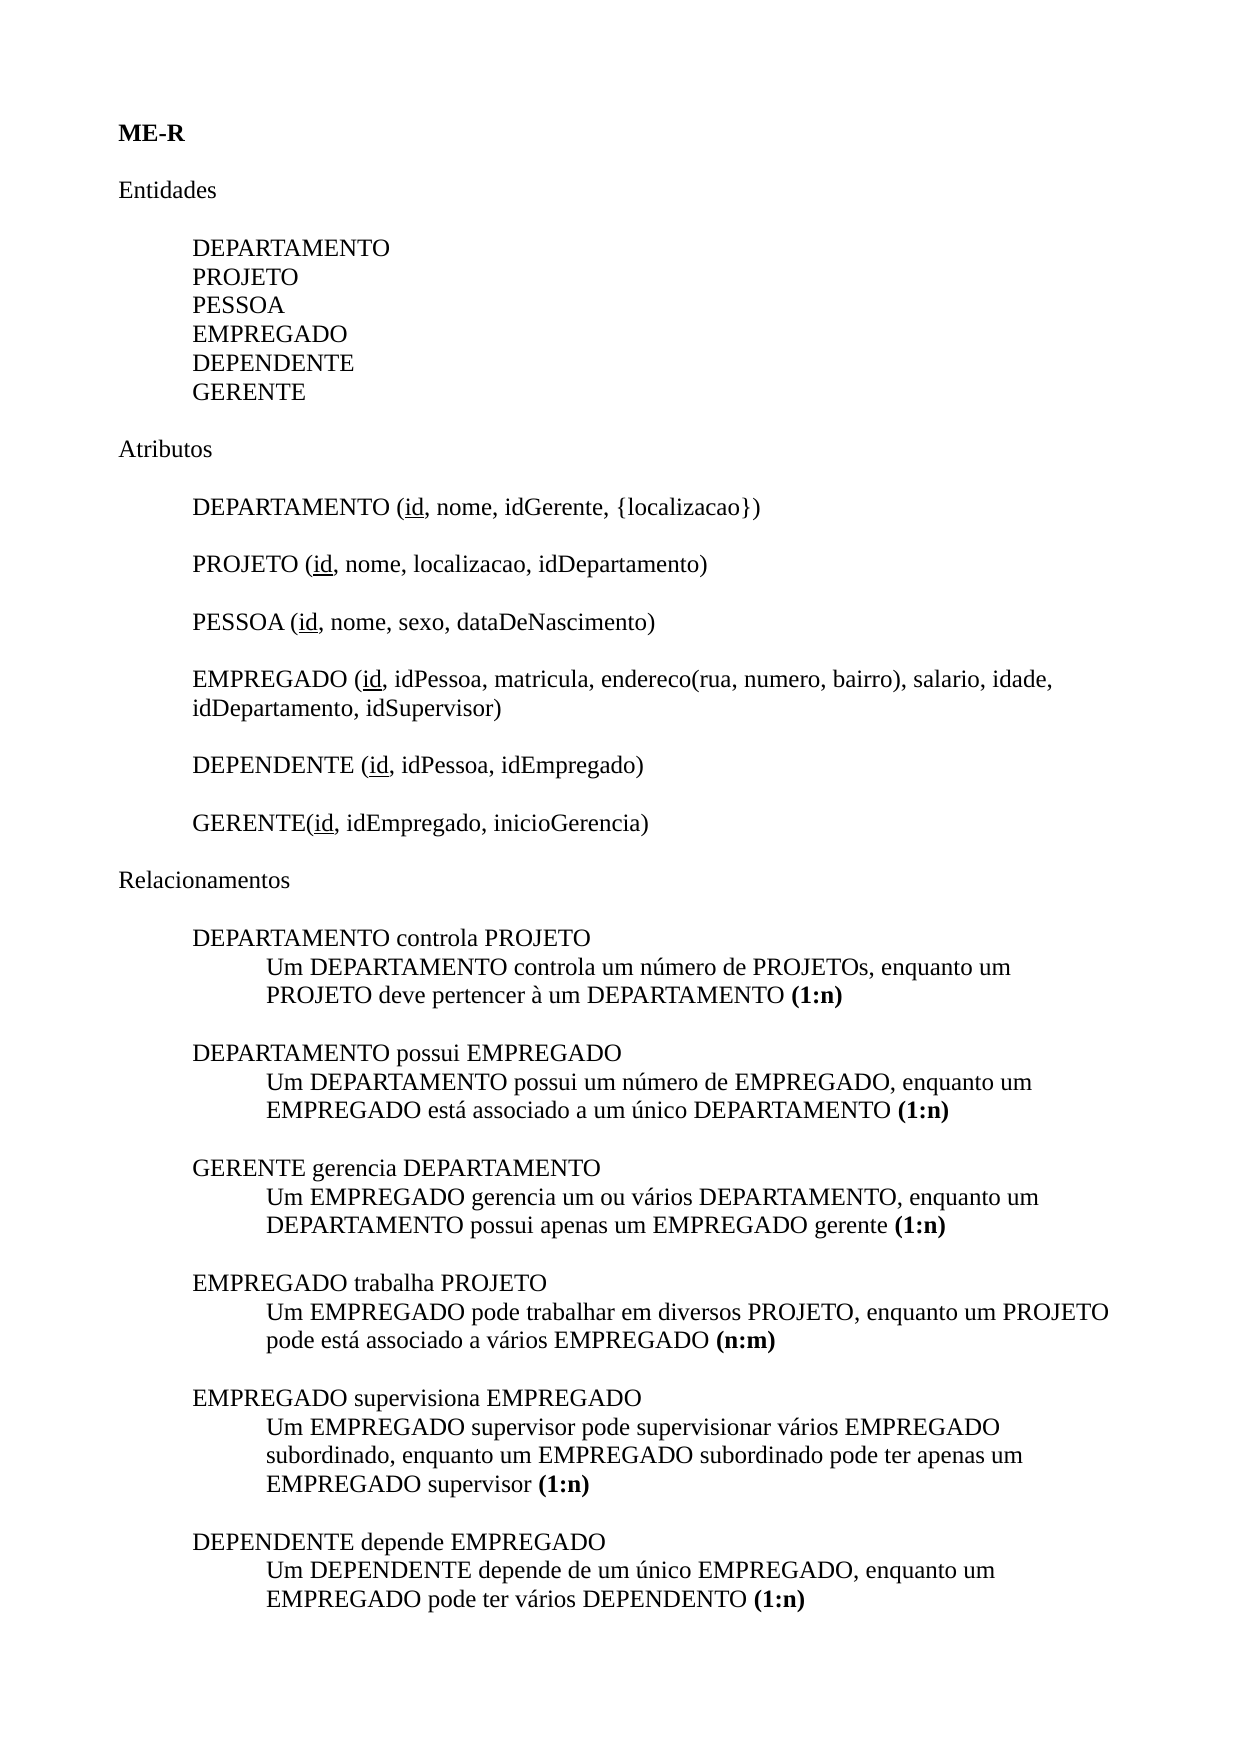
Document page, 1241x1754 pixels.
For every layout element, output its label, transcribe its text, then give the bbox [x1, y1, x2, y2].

text Um DEPARTAMENTO controla um número de PROJETOs, enquanto um PROJETO deve pertencer à um DEPARTAMENTO (1:n) [266, 952, 1122, 1009]
text DEPARTAMENTO controla PROJETO [192, 923, 1122, 952]
text DEPENDENTE depende EMPREGADO [192, 1527, 1122, 1556]
text DEPENDENTE [192, 348, 1122, 377]
text Atributos [118, 434, 1122, 463]
text DEPARTAMENTO [192, 233, 1122, 262]
text Um EMPREGADO gerencia um ou vários DEPARTAMENTO, enquanto um DEPARTAMENTO possui apenas um EMPREGADO gerente (1:n) [266, 1182, 1122, 1239]
text DEPARTAMENTO (id, nome, idGerente, {localizacao}) [192, 492, 1122, 521]
text GERENTE(id, idEmpregado, inicioGerencia) [192, 808, 1122, 837]
text Um EMPREGADO pode trabalhar em diversos PROJETO, enquanto um PROJETO pode está associado a vários EMPREGADO (n:m) [266, 1297, 1122, 1354]
text Entidades [118, 176, 1122, 204]
text EMPREGADO trabalha PROJETO [192, 1268, 1122, 1297]
text EMPREGADO [192, 319, 1122, 348]
text ME-R [118, 118, 1122, 147]
text PROJETO [192, 262, 1122, 291]
text DEPENDENTE (id, idPessoa, idEmpregado) [192, 751, 1122, 779]
text Um DEPENDENTE depende de um único EMPREGADO, enquanto um EMPREGADO pode ter vários DEPENDENTO (1:n) [266, 1556, 1122, 1613]
text GERENTE gerencia DEPARTAMENTO [192, 1153, 1122, 1182]
text GERENTE [192, 377, 1122, 406]
text Relacionamentos [118, 866, 1122, 894]
text EMPREGADO (id, idPessoa, matricula, endereco(rua, numero, bairro), salario, idade, idDepartamento, idSupervisor) [192, 664, 1122, 722]
text Um EMPREGADO supervisor pode supervisionar vários EMPREGADO subordinado, enquanto um EMPREGADO subordinado pode ter apenas um EMPREGADO supervisor (1:n) [266, 1412, 1122, 1498]
text PESSOA [192, 291, 1122, 319]
text PROJETO (id, nome, localizacao, idDepartamento) [192, 549, 1122, 578]
text Um DEPARTAMENTO possui um número de EMPREGADO, enquanto um EMPREGADO está associado a um único DEPARTAMENTO (1:n) [266, 1067, 1122, 1124]
text PESSOA (id, nome, sexo, dataDeNascimento) [192, 607, 1122, 636]
text EMPREGADO supervisiona EMPREGADO [192, 1383, 1122, 1412]
text DEPARTAMENTO possui EMPREGADO [192, 1038, 1122, 1067]
